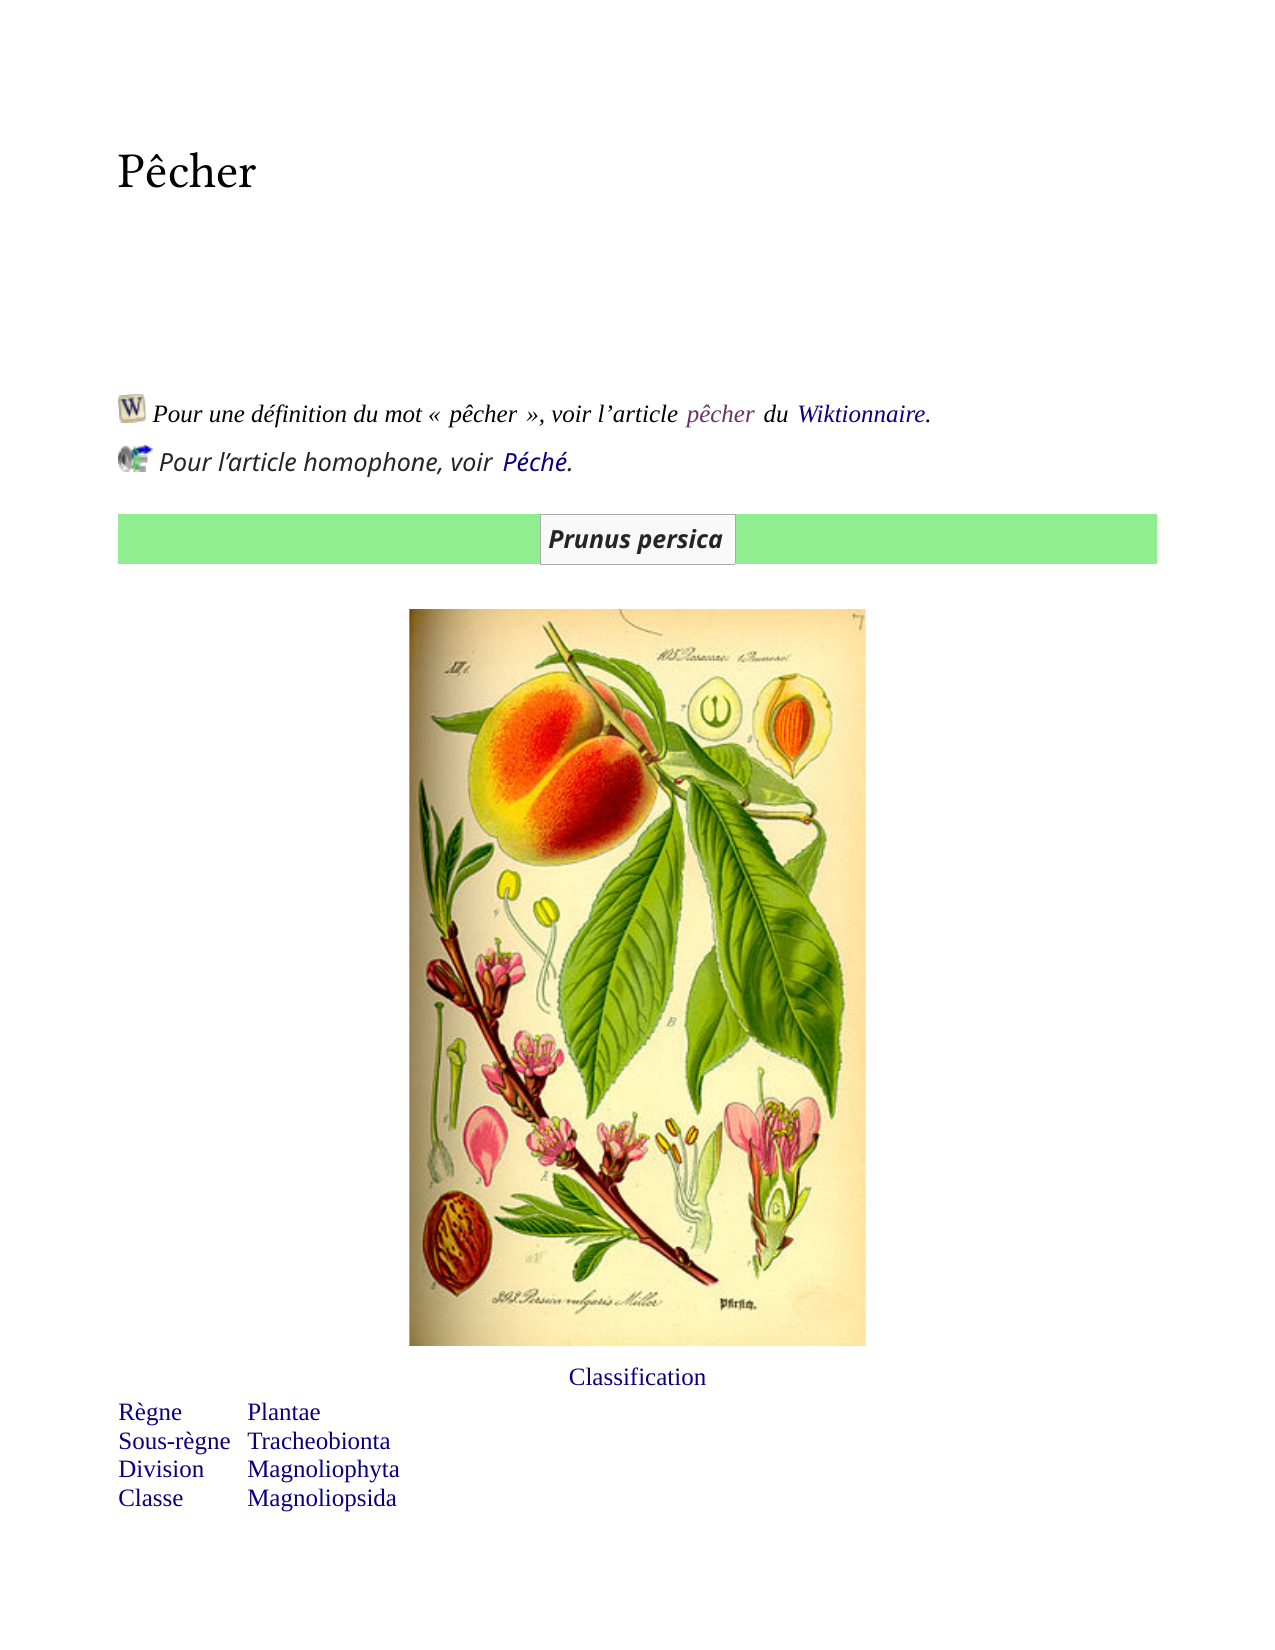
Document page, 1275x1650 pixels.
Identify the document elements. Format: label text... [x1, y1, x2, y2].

table_cell Division [118, 1455, 247, 1483]
picture [409, 609, 866, 1346]
table_cell Magnoliophyta [247, 1455, 415, 1483]
table_cell Magnoliopsida [247, 1483, 415, 1512]
picture [118, 394, 147, 423]
table_header Règne [118, 1397, 247, 1426]
table_cell Tracheobionta [247, 1426, 415, 1454]
subtitle Pêcher [118, 143, 1157, 200]
text Pour une définition du mot « pêcher », voir l’article pêcher du Wiktionnaire. [118, 394, 1157, 428]
text [736, 514, 1157, 564]
table_cell Sous-règne [118, 1426, 247, 1454]
text Prunus persica [541, 515, 735, 564]
table_cell Classe [118, 1483, 247, 1512]
text Classification [118, 1362, 1157, 1391]
table_header Plantae [247, 1397, 415, 1426]
picture [118, 445, 153, 472]
text [118, 514, 540, 564]
text Pour l’article homophone, voir Péché. [118, 445, 1157, 479]
